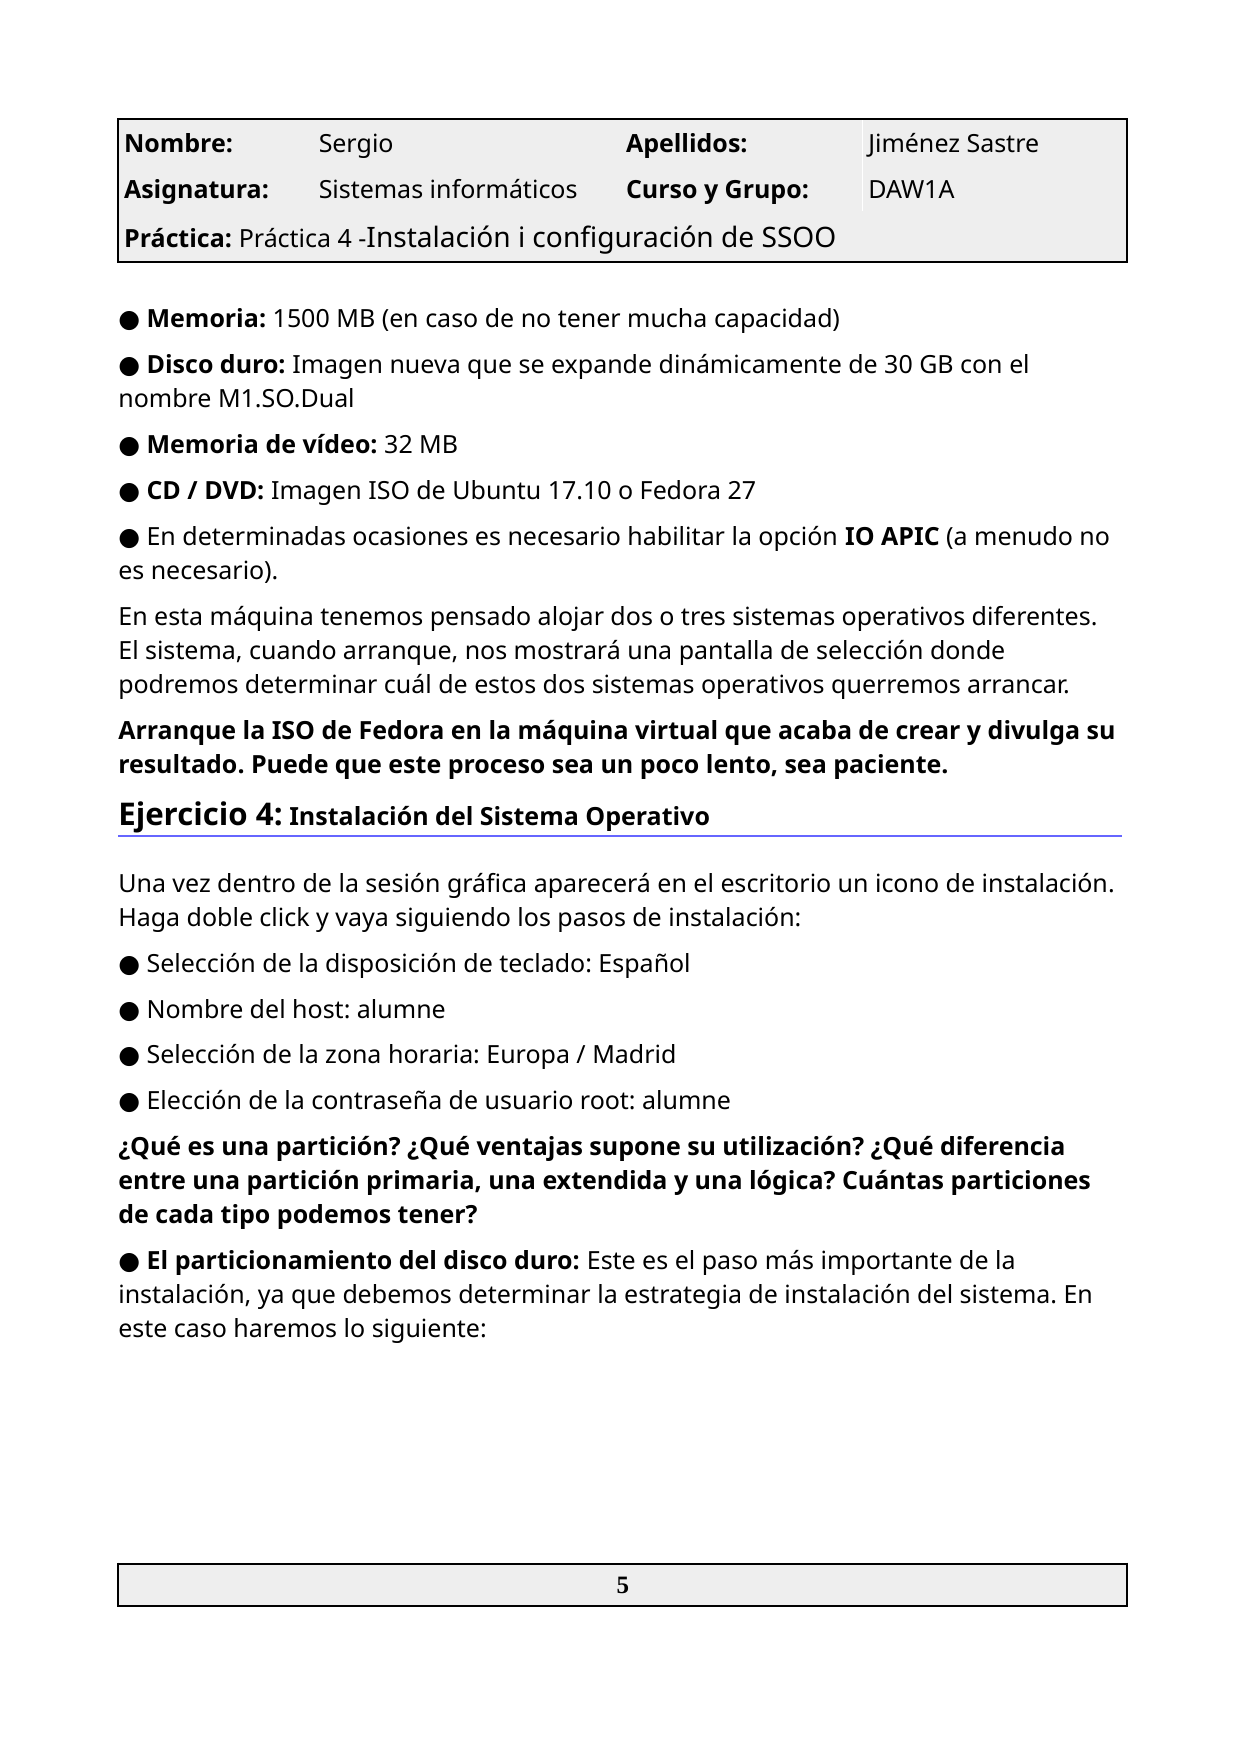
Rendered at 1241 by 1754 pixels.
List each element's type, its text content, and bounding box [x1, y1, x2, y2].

text En esta máquina tenemos pensado alojar dos o tres sistemas operativos diferentes. El sistema, cuando arranque, nos mostrará una pantalla de selección donde podremos determinar cuál de estos dos sistemas operativos querremos arrancar. [118, 598, 1122, 701]
text ● En determinadas ocasiones es necesario habilitar la opción IO APIC (a menudo no es necesario). [118, 518, 1122, 587]
text Ejercicio 4: Instalación del Sistema Operativo [118, 792, 1122, 835]
text Una vez dentro de la sesión gráfica aparecerá en el escritorio un icono de instalación. Haga doble click y vaya siguiendo los pasos de instalación: [118, 866, 1122, 934]
text ● Selección de la disposición de teclado: Español [118, 945, 1122, 979]
text ● Nombre del host: alumne [118, 991, 1122, 1025]
text ● CD / DVD: Imagen ISO de Ubuntu 17.10 o Fedora 27 [118, 473, 1122, 507]
text Arranque la ISO de Fedora en la máquina virtual que acaba de crear y divulga su resultado. Puede que este proceso sea un poco lento, sea paciente. [118, 712, 1122, 781]
text ● El particionamiento del disco duro: Este es el paso más importante de la instalación, ya que debemos determinar la estrategia de instalación del sistema. En este caso haremos lo siguiente: [118, 1243, 1122, 1345]
text ¿Qué es una partición? ¿Qué ventajas supone su utilización? ¿Qué diferencia entre una partición primaria, una extendida y una lógica? Cuántas particiones de cada tipo podemos tener? [118, 1129, 1122, 1231]
text ● Disco duro: Imagen nueva que se expande dinámicamente de 30 GB con el nombre M1.SO.Dual [118, 347, 1122, 415]
text ● Selección de la zona horaria: Europa / Madrid [118, 1037, 1122, 1071]
text ● Memoria de vídeo: 32 MB [118, 427, 1122, 461]
text ● Memoria: 1500 MB (en caso de no tener mucha capacidad) [118, 301, 1122, 335]
text ● Elección de la contraseña de usuario root: alumne [118, 1083, 1122, 1117]
table_header [118, 837, 1122, 866]
